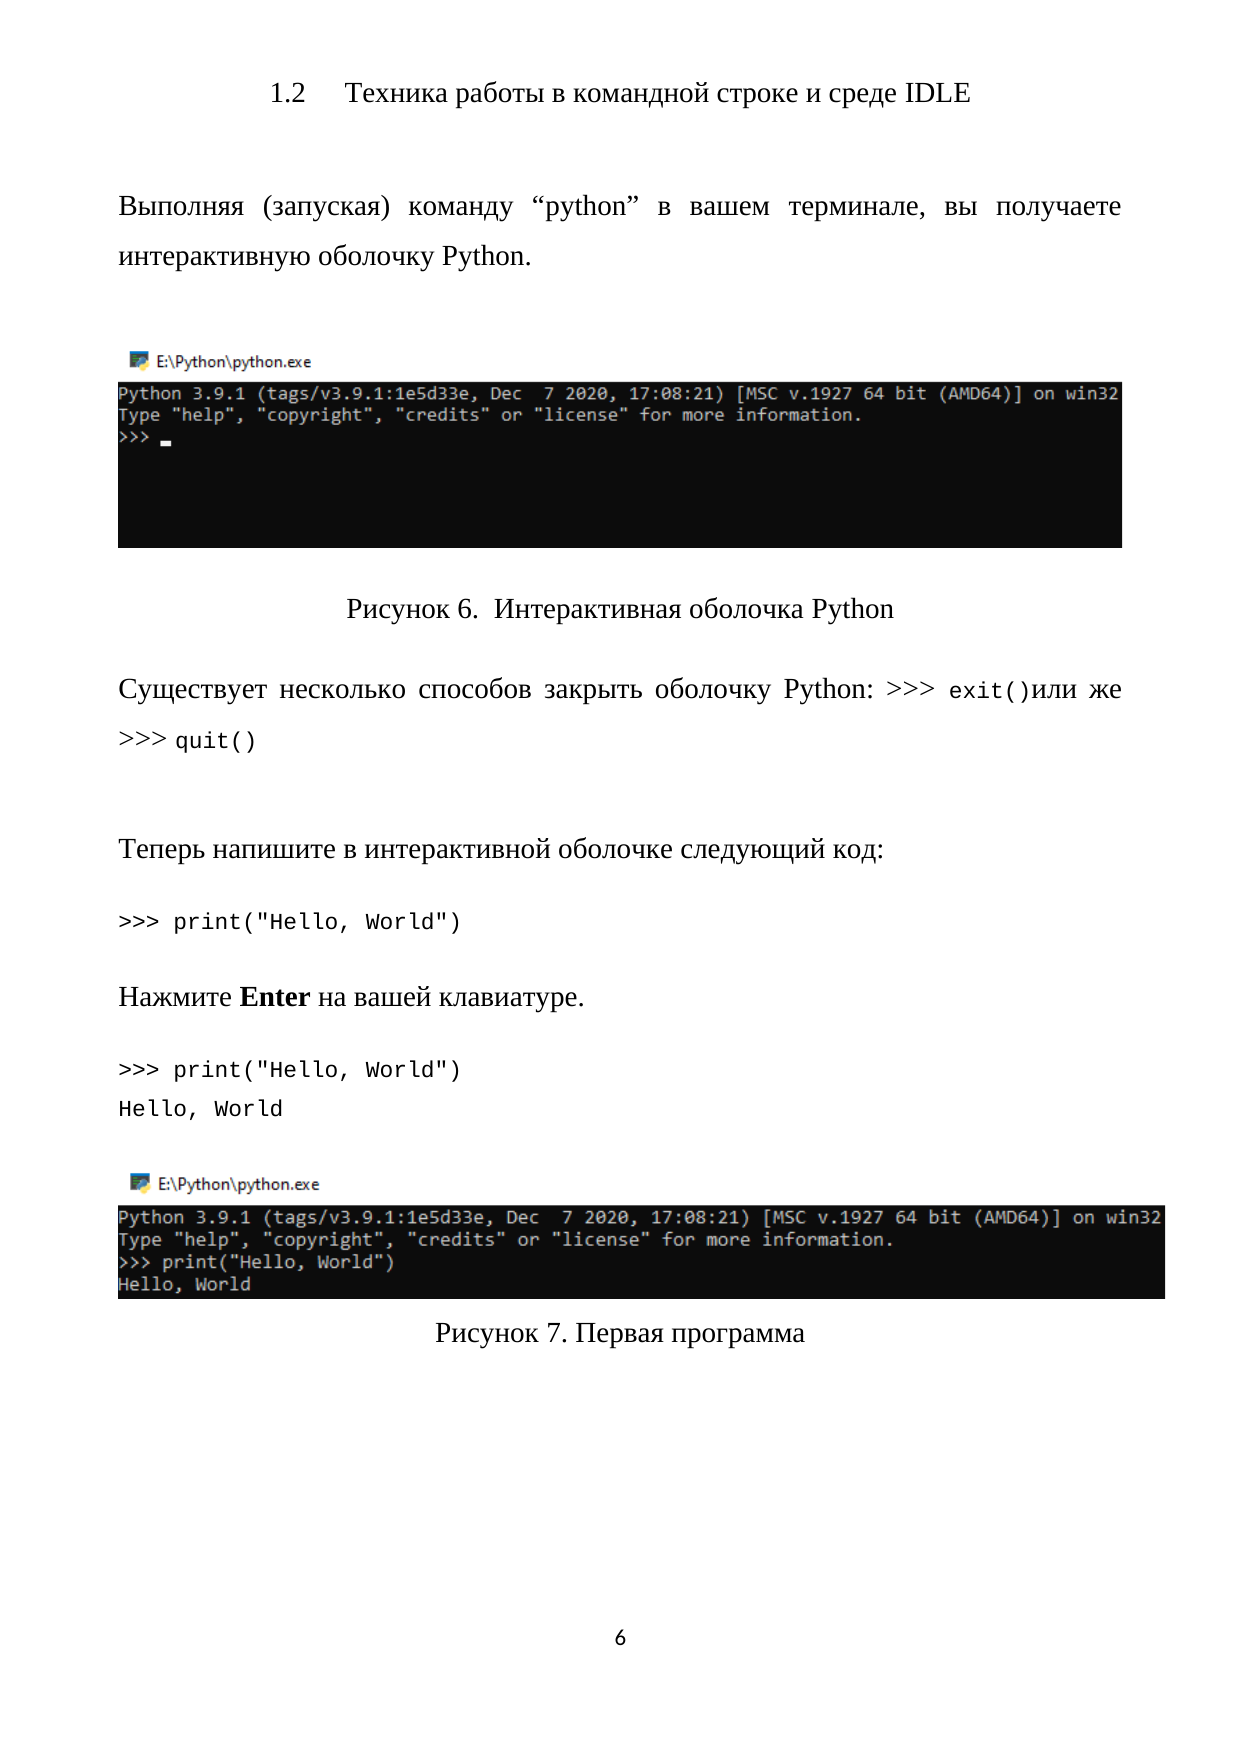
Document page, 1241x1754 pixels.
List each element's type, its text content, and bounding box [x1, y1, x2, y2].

text Нажмите Enter на вашей клавиатуре. [118, 979, 1122, 1012]
text Рисунок 6. Интерактивная оболочка Python [118, 591, 1122, 625]
text Hello, World [118, 1097, 1122, 1123]
text Рисунок 7. Первая программа [118, 1299, 1122, 1348]
text >>> print("Hello, World") [118, 911, 1122, 937]
text Выполняя (запуская) команду “python” в вашем терминале, вы получаете интерактивную оболочку Python. [118, 188, 1122, 272]
text Существует несколько способов закрыть оболочку Python: >>> exit()или же >>> quit() [118, 671, 1122, 756]
text >>> print("Hello, World") [118, 1058, 1122, 1084]
list Техника работы в командной строке и среде IDLE [118, 75, 1122, 108]
text Теперь напишите в интерактивной оболочке следующий код: [118, 831, 1122, 865]
